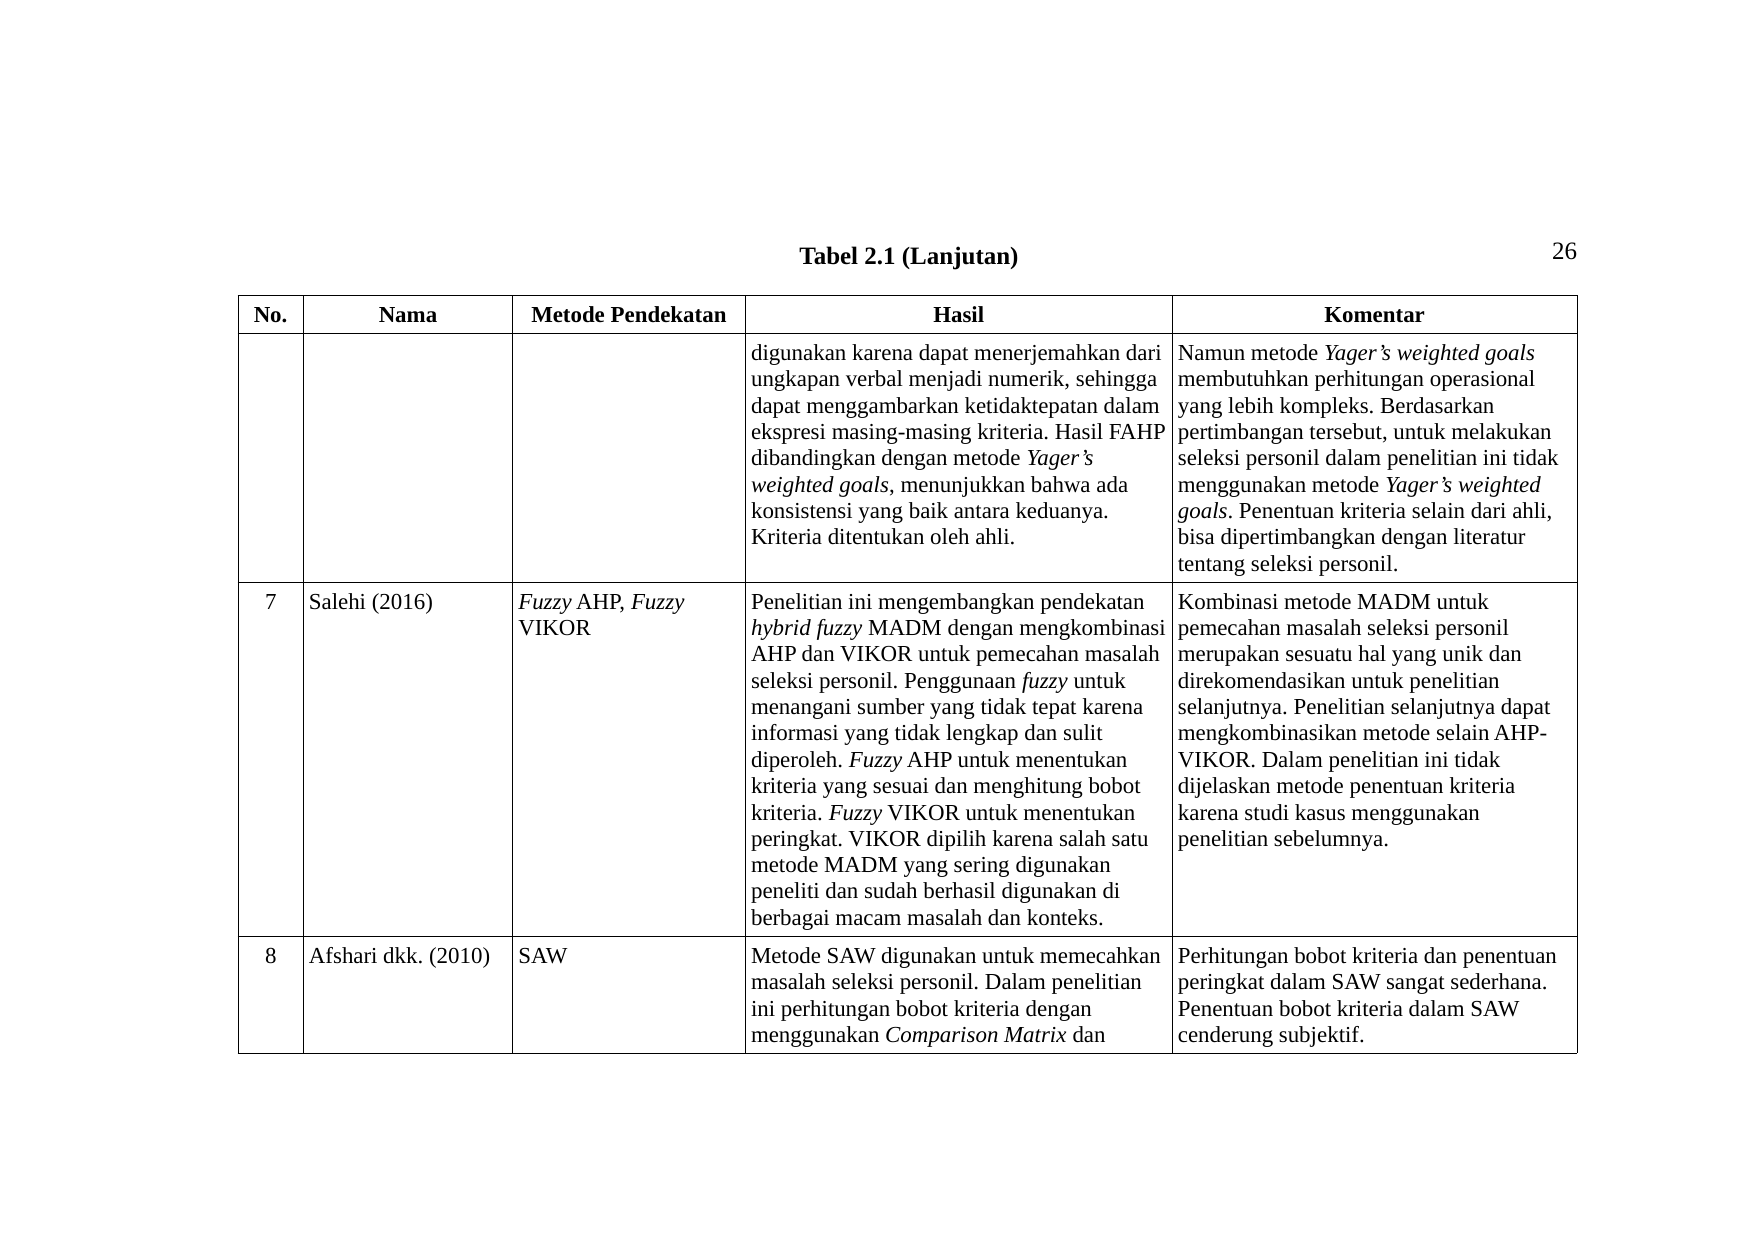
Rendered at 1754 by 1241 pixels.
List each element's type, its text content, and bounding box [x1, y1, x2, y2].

table_header Hasil [746, 296, 1172, 333]
table_cell SAW [513, 937, 745, 1053]
table_cell Kombinasi metode MADM untuk pemecahan masalah seleksi personil merupakan sesuatu hal yang unik dan direkomendasikan untuk penelitian selanjutnya. Penelitian selanjutnya dapat mengkombinasikan metode selain AHP-VIKOR. Dalam penelitian ini tidak dijelaskan metode penentuan kriteria karena studi kasus menggunakan penelitian sebelumnya. [1173, 583, 1577, 936]
table_header No. [239, 296, 303, 333]
table_cell 8 [239, 937, 303, 1053]
table_cell Afshari dkk. (2010) [304, 937, 512, 1053]
text Tabel 2.1 (Lanjutan) [277, 241, 1541, 270]
table_cell [239, 334, 303, 582]
table_cell digunakan karena dapat menerjemahkan dari ungkapan verbal menjadi numerik, sehingga dapat menggambarkan ketidaktepatan dalam ekspresi masing-masing kriteria. Hasil FAHP dibandingkan dengan metode Yager’s weighted goals, menunjukkan bahwa ada konsistensi yang baik antara keduanya. Kriteria ditentukan oleh ahli. [746, 334, 1172, 582]
table_cell Metode SAW digunakan untuk memecahkan masalah seleksi personil. Dalam penelitian ini perhitungan bobot kriteria dengan menggunakan Comparison Matrix dan [746, 937, 1172, 1053]
table_cell Perhitungan bobot kriteria dan penentuan peringkat dalam SAW sangat sederhana. Penentuan bobot kriteria dalam SAW cenderung subjektif. [1173, 937, 1577, 1053]
table_cell Namun metode Yager’s weighted goals membutuhkan perhitungan operasional yang lebih kompleks. Berdasarkan pertimbangan tersebut, untuk melakukan seleksi personil dalam penelitian ini tidak menggunakan metode Yager’s weighted goals. Penentuan kriteria selain dari ahli, bisa dipertimbangkan dengan literatur tentang seleksi personil. [1173, 334, 1577, 582]
table_cell Fuzzy AHP, Fuzzy VIKOR [513, 583, 745, 936]
table_cell 7 [239, 583, 303, 936]
table_header Metode Pendekatan [513, 296, 745, 333]
table_cell Penelitian ini mengembangkan pendekatan hybrid fuzzy MADM dengan mengkombinasi AHP dan VIKOR untuk pemecahan masalah seleksi personil. Penggunaan fuzzy untuk menangani sumber yang tidak tepat karena informasi yang tidak lengkap dan sulit diperoleh. Fuzzy AHP untuk menentukan kriteria yang sesuai dan menghitung bobot kriteria. Fuzzy VIKOR untuk menentukan peringkat. VIKOR dipilih karena salah satu metode MADM yang sering digunakan peneliti dan sudah berhasil digunakan di berbagai macam masalah dan konteks. [746, 583, 1172, 936]
table_cell Salehi (2016) [304, 583, 512, 936]
table_header Komentar [1173, 296, 1577, 333]
table_header Nama [304, 296, 512, 333]
table_cell [513, 334, 745, 582]
table_cell [304, 334, 512, 582]
